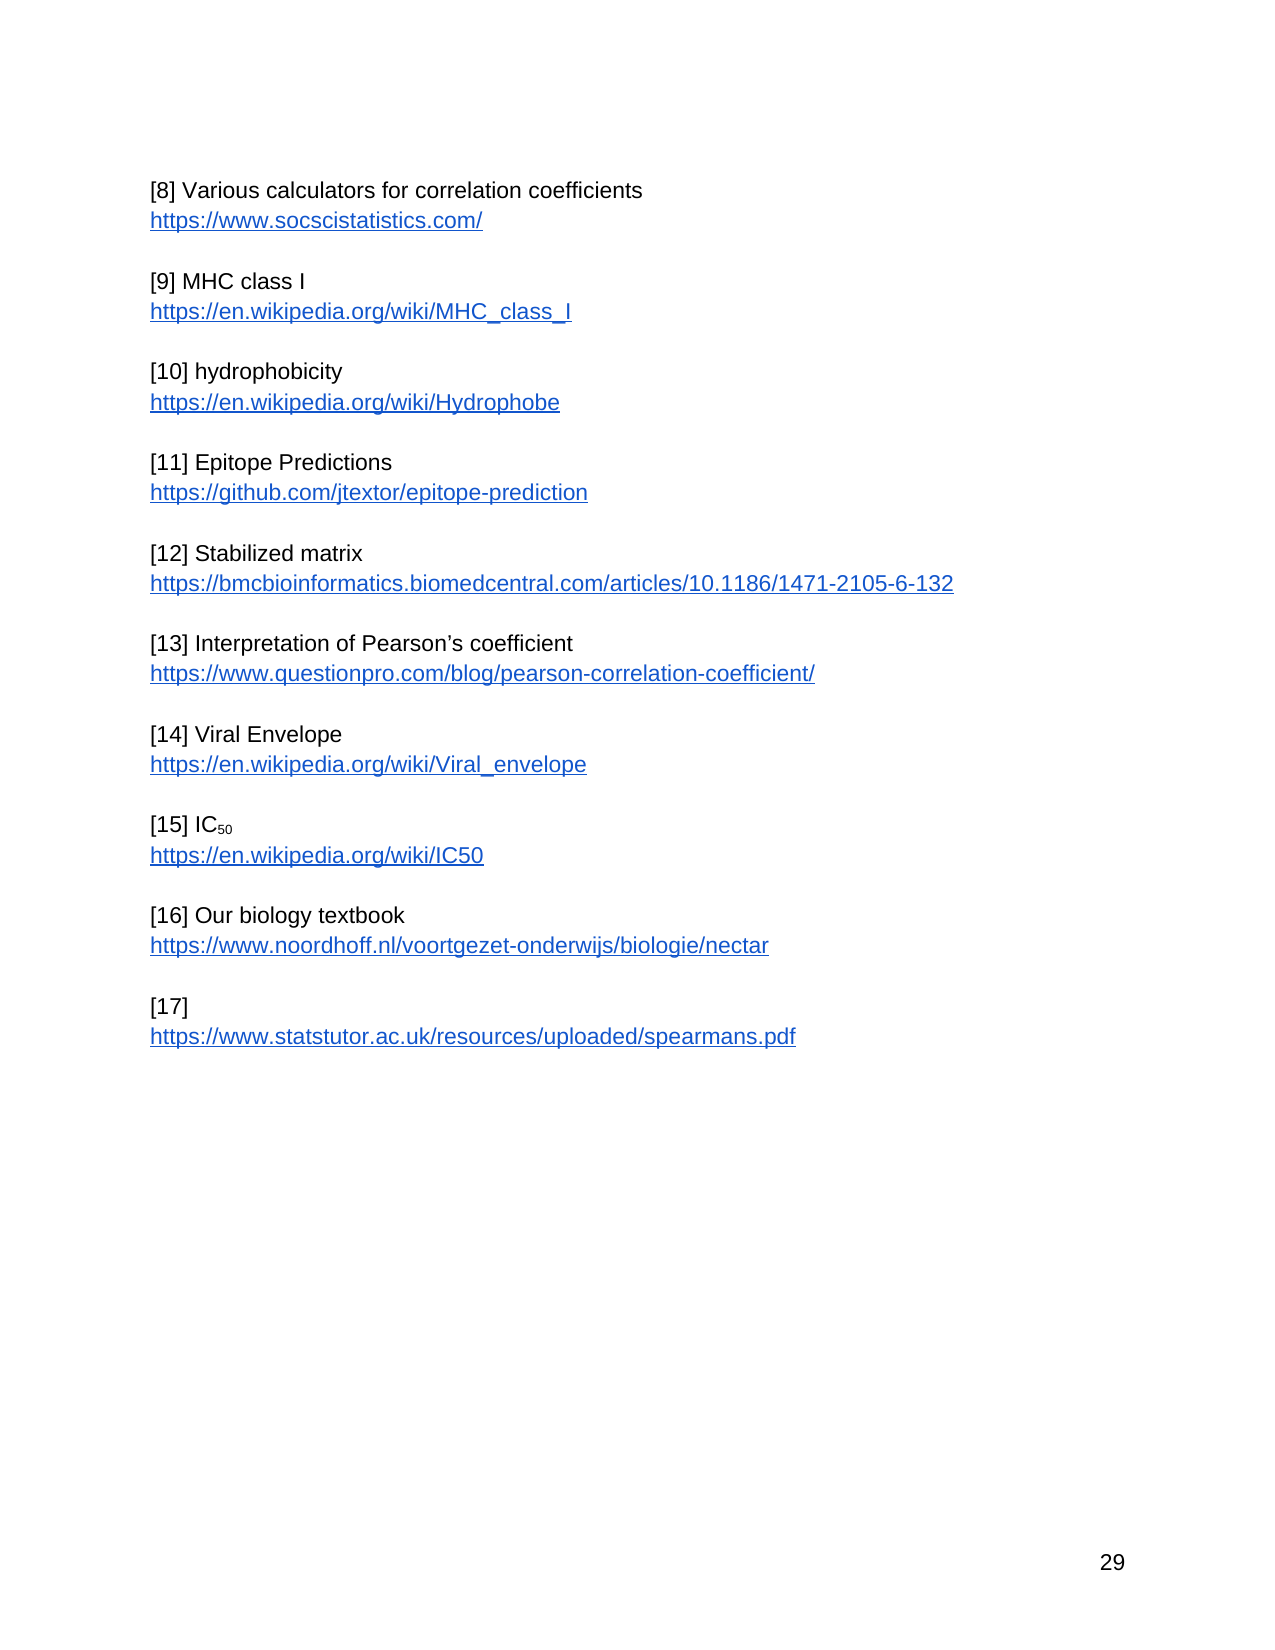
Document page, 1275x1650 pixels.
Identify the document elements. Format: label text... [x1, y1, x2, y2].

text [13] Interpretation of Pearson’s coefficient [150, 630, 1125, 657]
text [15] IC50 [150, 811, 1125, 838]
text https://www.socscistatistics.com/ [150, 207, 1125, 234]
text https://en.wikipedia.org/wiki/Viral_envelope [150, 751, 1125, 777]
text https://www.statstutor.ac.uk/resources/uploaded/spearmans.pdf [150, 1023, 1125, 1049]
text https://en.wikipedia.org/wiki/MHC_class_I [150, 298, 1125, 324]
text [8] Various calculators for correlation coefficients [150, 177, 1125, 203]
text [14] Viral Envelope [150, 721, 1125, 747]
text [9] MHC class I [150, 268, 1125, 294]
text https://www.noordhoff.nl/voortgezet-onderwijs/biologie/nectar [150, 932, 1125, 959]
text [12] Stabilized matrix [150, 539, 1125, 566]
text [16] Our biology textbook [150, 902, 1125, 928]
text [17] [150, 993, 1125, 1019]
text [10] hydrophobicity [150, 358, 1125, 385]
text https://en.wikipedia.org/wiki/IC50 [150, 842, 1125, 868]
text [11] Epitope Predictions [150, 449, 1125, 475]
text https://github.com/jtextor/epitope-prediction [150, 479, 1125, 506]
text https://en.wikipedia.org/wiki/Hydrophobe [150, 388, 1125, 415]
text https://bmcbioinformatics.biomedcentral.com/articles/10.1186/1471-2105-6-132 [150, 570, 1125, 596]
text https://www.questionpro.com/blog/pearson-correlation-coefficient/ [150, 660, 1125, 687]
